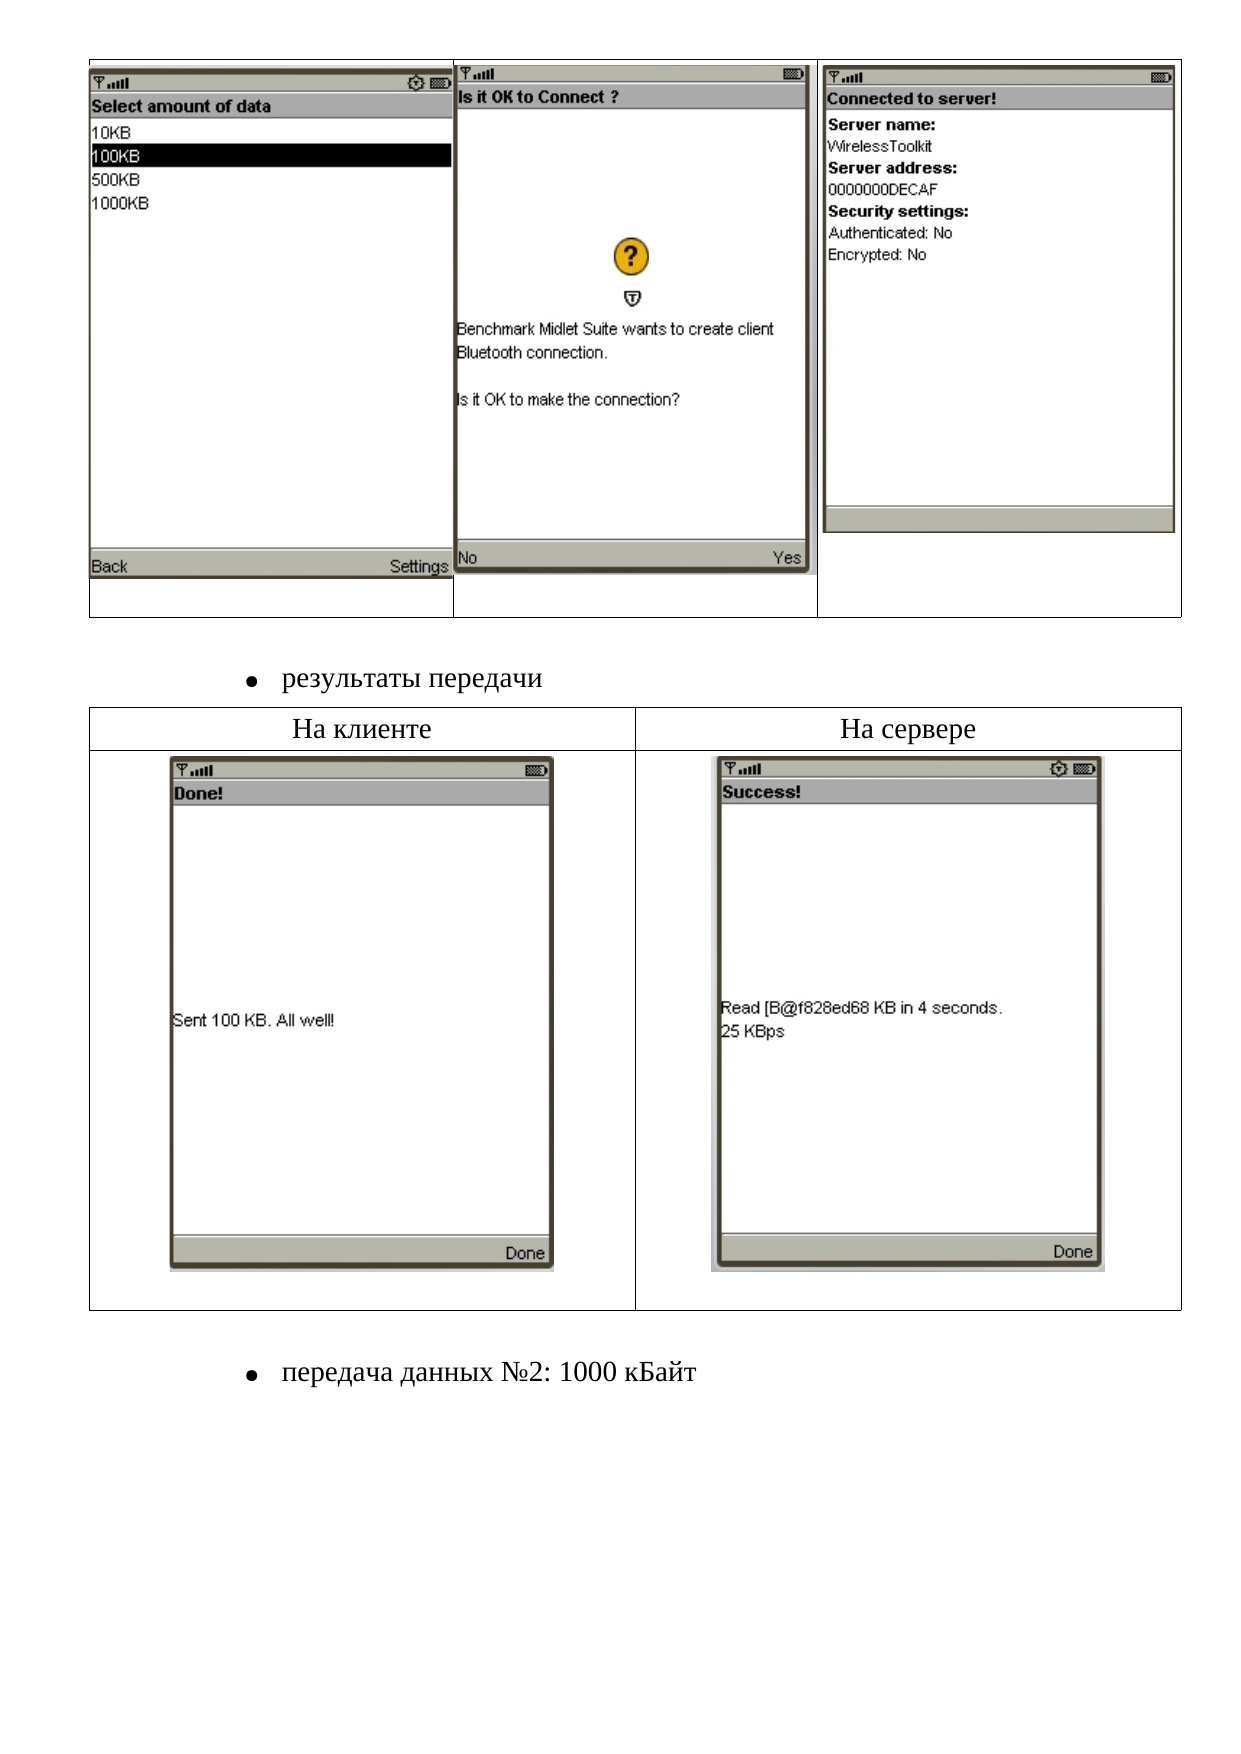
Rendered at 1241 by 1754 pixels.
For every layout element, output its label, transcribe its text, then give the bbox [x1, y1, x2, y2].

list передача данных №2: 1000 кБайт [244, 1355, 1181, 1387]
table_header На сервере [636, 708, 1181, 750]
table_header [90, 579, 453, 617]
picture [822, 65, 1176, 533]
picture [711, 756, 1105, 1272]
table_header [454, 60, 817, 65]
picture [169, 756, 554, 1272]
table_cell [90, 751, 635, 1310]
table_cell [636, 751, 1181, 1310]
table_header [454, 575, 817, 617]
table_header На клиенте [90, 708, 635, 750]
list результаты передачи [244, 662, 1181, 694]
table_header [90, 60, 453, 65]
picture [88, 65, 817, 579]
table_header [818, 60, 1181, 617]
